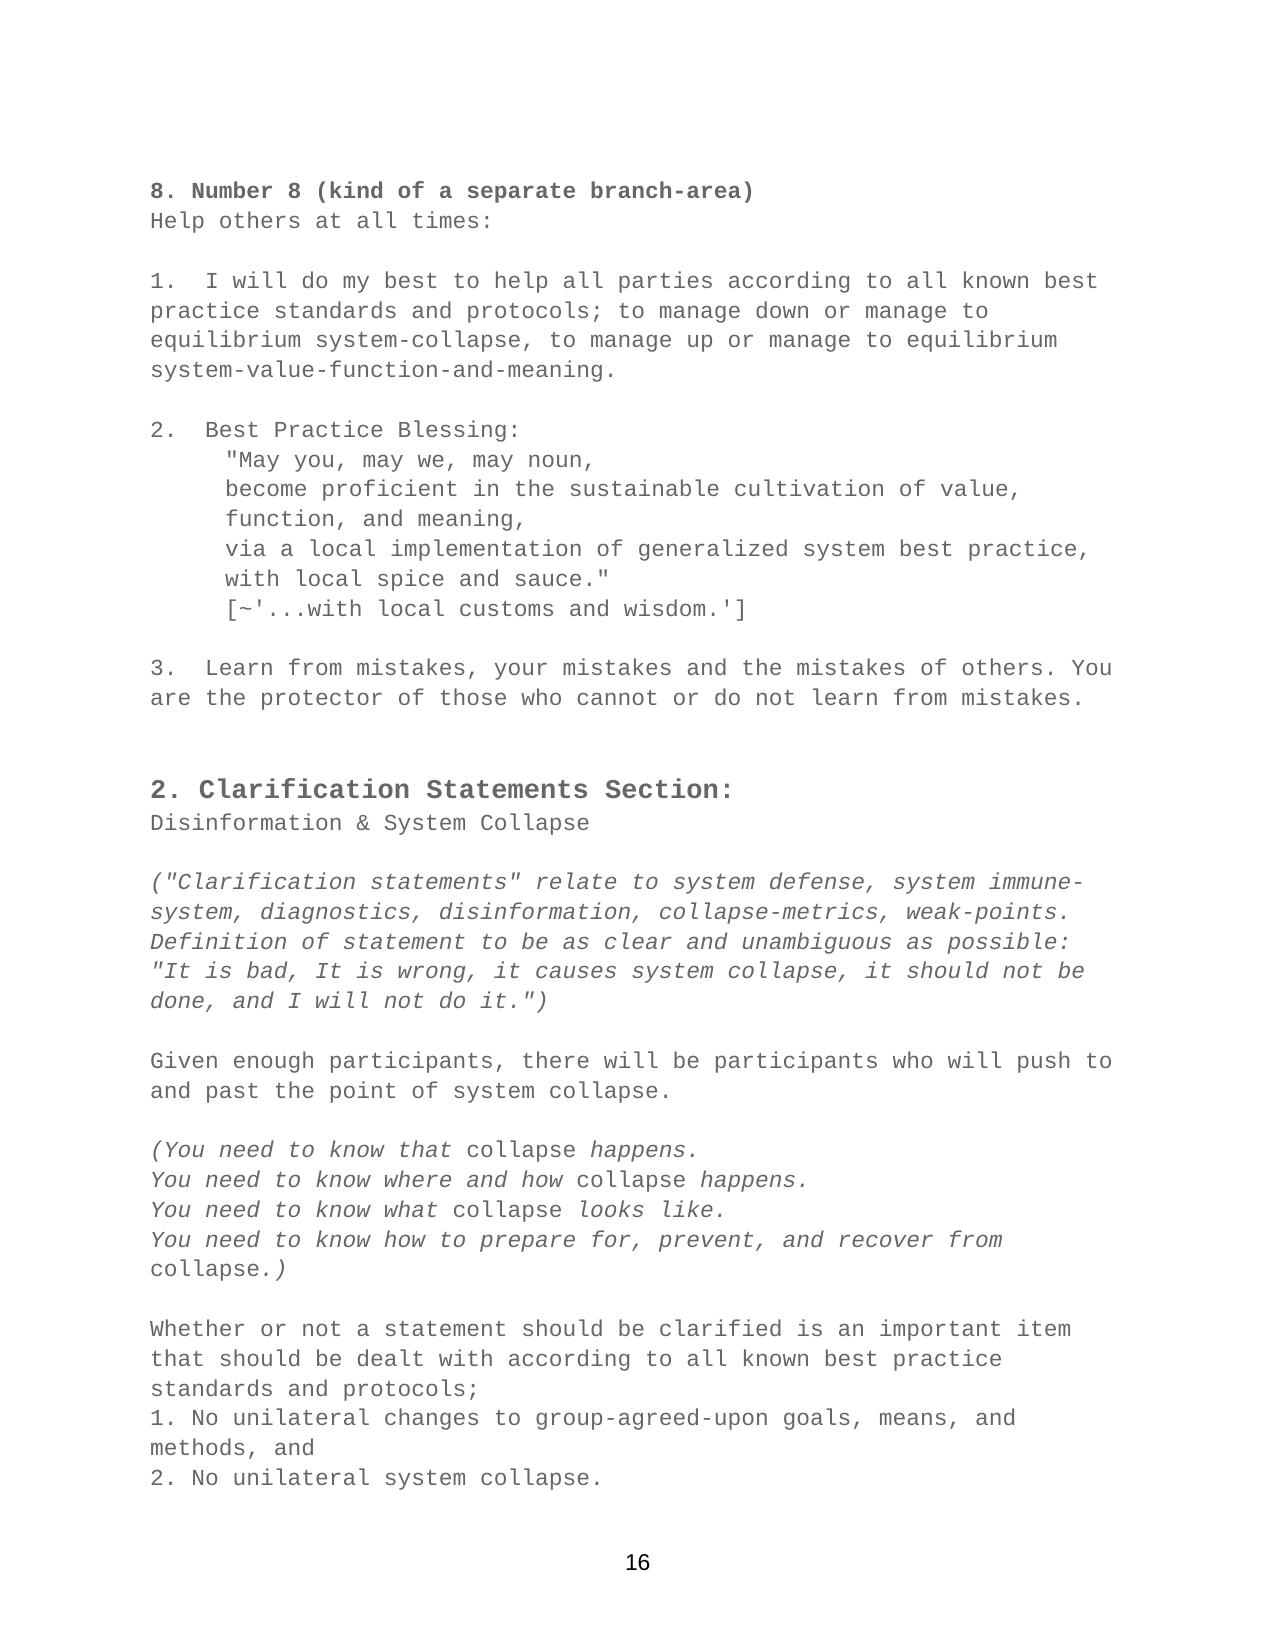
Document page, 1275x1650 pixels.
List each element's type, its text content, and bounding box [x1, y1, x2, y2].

text Disinformation & System Collapse [150, 811, 1125, 837]
text Whether or not a statement should be clarified is an important item that should be dealt with according to all known best practice standards and protocols; [150, 1317, 1125, 1403]
text Definition of statement to be as clear and unambiguous as possible: "It is bad, It is wrong, it causes system collapse, it should not be done, and I will not do it.") [150, 930, 1125, 1016]
text 1. No unilateral changes to group-agreed-upon goals, means, and methods, and [150, 1407, 1125, 1462]
text 1. I will do my best to help all parties according to all known best practice standards and protocols; to manage down or manage to equilibrium system-collapse, to manage up or manage to equilibrium system-value-function-and-meaning. [150, 269, 1125, 384]
text Given enough participants, there will be participants who will push to and past the point of system collapse. [150, 1049, 1125, 1105]
text 2. No unilateral system collapse. [150, 1466, 1125, 1492]
text You need to know where and how collapse happens. [150, 1168, 1125, 1194]
text You need to know what collapse looks like. [150, 1198, 1125, 1224]
text "May you, may we, may noun, [225, 448, 1125, 474]
text 2. Clarification Statements Section: [150, 776, 1125, 806]
text 8. Number 8 (kind of a separate branch-area) [150, 180, 1125, 206]
text [~'...with local customs and wisdom.'] [225, 597, 1125, 623]
text via a local implementation of generalized system best practice, [225, 537, 1125, 563]
text ("Clarification statements" relate to system defense, system immune-system, diagnostics, disinformation, collapse-metrics, weak-points. [150, 871, 1125, 926]
text (You need to know that collapse happens. [150, 1139, 1125, 1164]
text Help others at all times: [150, 209, 1125, 236]
text with local spice and sauce." [225, 567, 1125, 593]
text 2. Best Practice Blessing: [150, 418, 1125, 444]
text You need to know how to prepare for, prevent, and recover from collapse.) [150, 1228, 1125, 1284]
text become proficient in the sustainable cultivation of value, function, and meaning, [225, 478, 1125, 533]
text 3. Learn from mistakes, your mistakes and the mistakes of others. You are the protector of those who cannot or do not learn from mistakes. [150, 656, 1125, 712]
